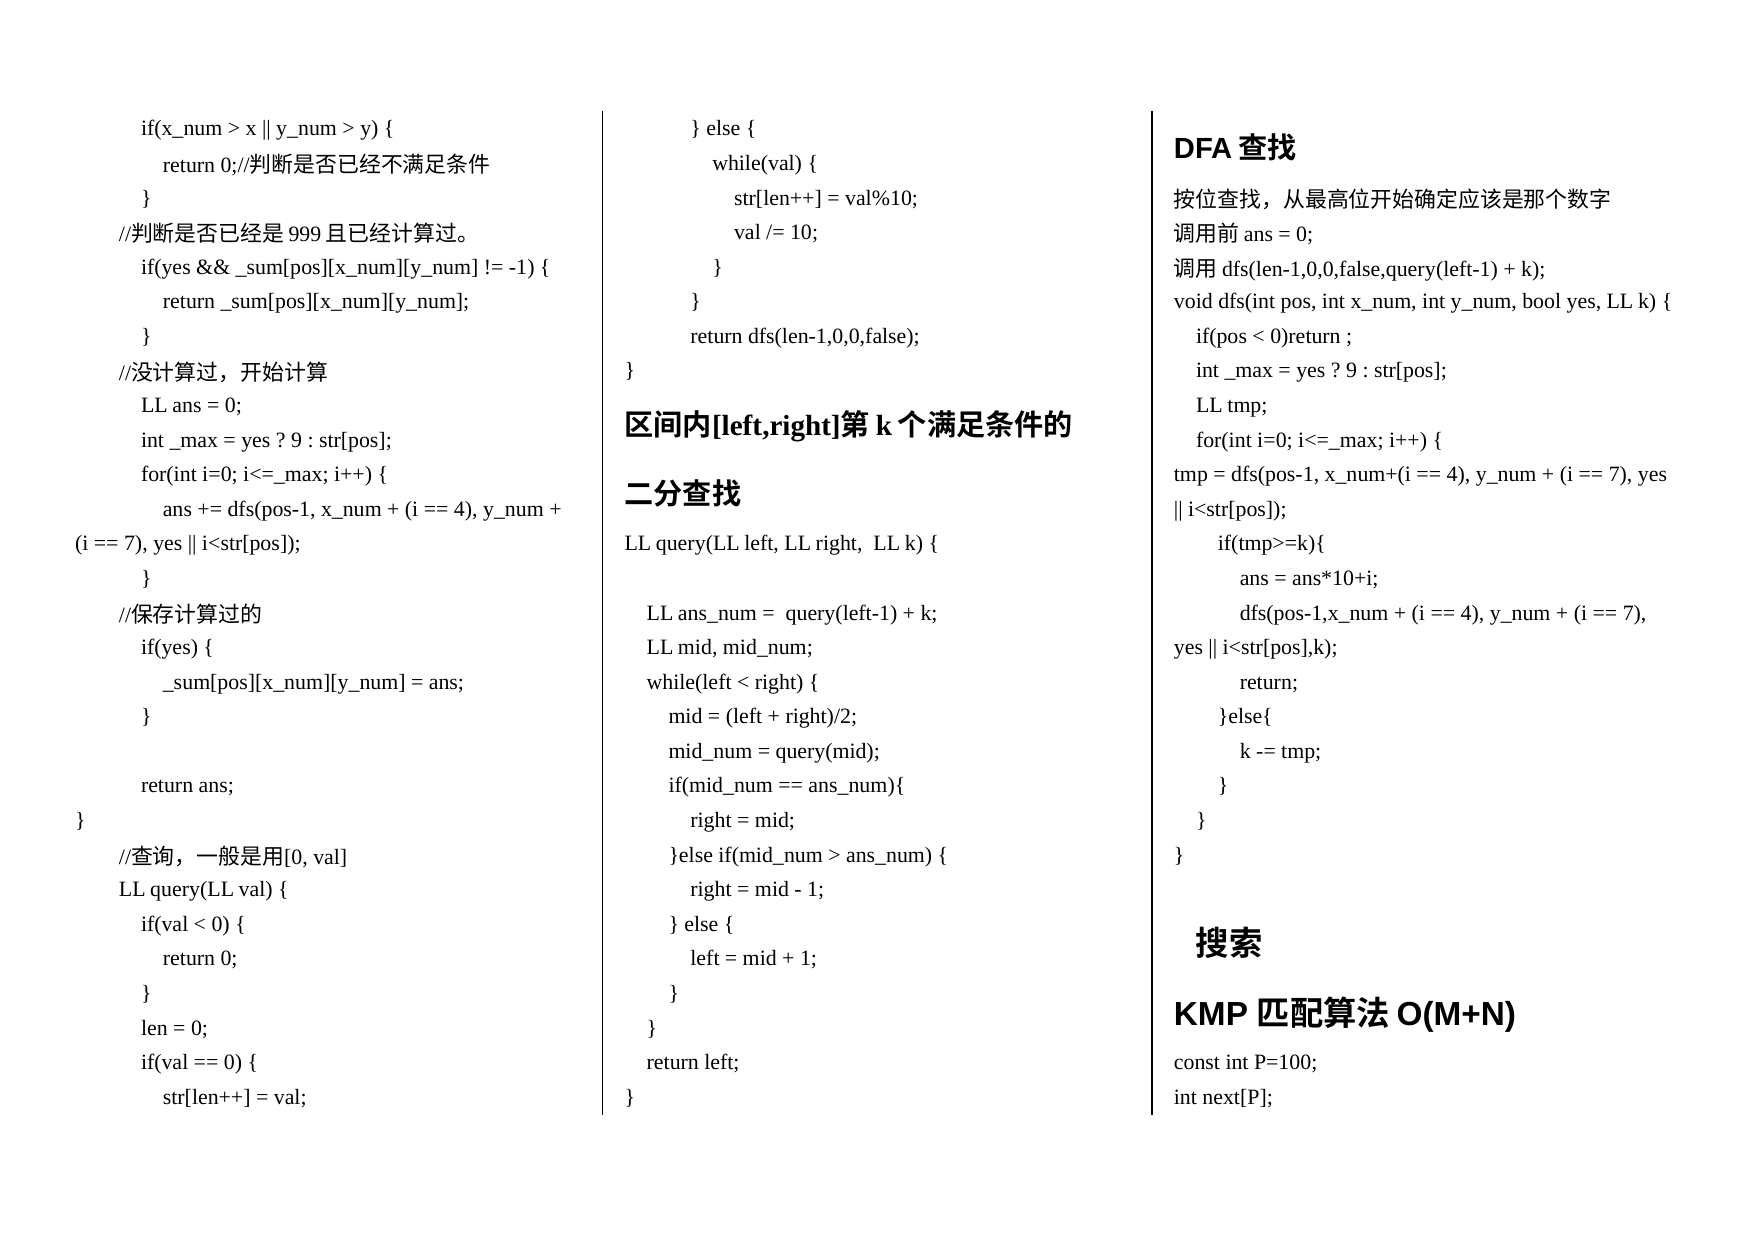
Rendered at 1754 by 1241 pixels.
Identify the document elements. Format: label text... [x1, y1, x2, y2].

text val /= 10; [624, 215, 1129, 249]
text return ans; [75, 768, 580, 803]
text return left; [624, 1045, 1129, 1079]
text if(yes && _sum[pos][x_num][y_num] != -1) { [75, 249, 580, 284]
text 调用前ans = 0; [1174, 215, 1679, 249]
text tmp = dfs(pos-1, x_num+(i == 4), y_num + (i == 7), yes || i<str[pos]); [1174, 457, 1679, 526]
text } [624, 1010, 1129, 1045]
subtitle 二分查找 [624, 457, 1129, 526]
text if(pos < 0)return ; [1174, 319, 1679, 353]
text //没计算过，开始计算 [75, 353, 580, 388]
text len = 0; [75, 1010, 580, 1045]
text } [75, 180, 580, 215]
text if(mid_num == ans_num){ [624, 768, 1129, 803]
text } [75, 976, 580, 1010]
text 调用dfs(len-1,0,0,false,query(left-1) + k); [1174, 249, 1679, 284]
text _sum[pos][x_num][y_num] = ans; [75, 664, 580, 699]
text dfs(pos-1,x_num + (i == 4), y_num + (i == 7), yes || i<str[pos],k); [1174, 595, 1679, 664]
text //判断是否已经是999且已经计算过。 [75, 215, 580, 249]
text if(yes) { [75, 630, 580, 664]
text LL tmp; [1174, 388, 1679, 422]
text } [75, 319, 580, 353]
text mid = (left + right)/2; [624, 699, 1129, 734]
text //查询，一般是用[0, val] [75, 837, 580, 872]
text } [1174, 768, 1679, 803]
subtitle DFA查找 [1174, 111, 1679, 180]
text for(int i=0; i<=_max; i++) { [1174, 422, 1679, 457]
text mid_num = query(mid); [624, 734, 1129, 768]
text int _max = yes ? 9 : str[pos]; [1174, 353, 1679, 388]
subtitle 搜索 [1196, 907, 1679, 976]
text } [624, 249, 1129, 284]
text if(val == 0) { [75, 1045, 580, 1079]
text //保存计算过的 [75, 595, 580, 630]
subtitle KMP 匹配算法O(M+N) [1174, 976, 1679, 1045]
text } [1174, 803, 1679, 837]
text ans += dfs(pos-1, x_num + (i == 4), y_num + (i == 7), yes || i<str[pos]); [75, 492, 580, 561]
text }else if(mid_num > ans_num) { [624, 837, 1129, 872]
text str[len++] = val; [75, 1079, 580, 1114]
text 按位查找，从最高位开始确定应该是那个数字 [1174, 180, 1679, 215]
text int _max = yes ? 9 : str[pos]; [75, 422, 580, 457]
text while(val) { [624, 146, 1129, 180]
text }else{ [1174, 699, 1679, 734]
text if(tmp>=k){ [1174, 526, 1679, 561]
text } [624, 1079, 1129, 1114]
text if(val < 0) { [75, 907, 580, 941]
text left = mid + 1; [624, 941, 1129, 976]
text k -= tmp; [1174, 734, 1679, 768]
text } else { [624, 907, 1129, 941]
text } [75, 803, 580, 837]
text right = mid - 1; [624, 872, 1129, 907]
text } [75, 561, 580, 595]
text return 0; [75, 941, 580, 976]
text return 0;//判断是否已经不满足条件 [75, 146, 580, 180]
text str[len++] = val%10; [624, 180, 1129, 215]
text } [624, 353, 1129, 388]
text LL ans_num = query(left-1) + k; [624, 595, 1129, 630]
text LL query(LL left, LL right, LL k) { [624, 526, 1129, 561]
text return _sum[pos][x_num][y_num]; [75, 284, 580, 319]
text if(x_num > x || y_num > y) { [75, 111, 580, 146]
text return; [1174, 664, 1679, 699]
text LL mid, mid_num; [624, 630, 1129, 664]
text ans = ans*10+i; [1174, 561, 1679, 595]
text } else { [624, 111, 1129, 146]
text LL ans = 0; [75, 388, 580, 422]
text } [1174, 837, 1679, 872]
text } [624, 976, 1129, 1010]
subtitle 区间内[left,right]第k个满足条件的 [624, 388, 1129, 457]
text for(int i=0; i<=_max; i++) { [75, 457, 580, 492]
text int next[P]; [1174, 1079, 1679, 1114]
text } [624, 284, 1129, 319]
text const int P=100; [1174, 1045, 1679, 1079]
text LL query(LL val) { [75, 872, 580, 907]
text } [75, 699, 580, 734]
text return dfs(len-1,0,0,false); [624, 319, 1129, 353]
text while(left < right) { [624, 664, 1129, 699]
text void dfs(int pos, int x_num, int y_num, bool yes, LL k) { [1174, 284, 1679, 319]
text right = mid; [624, 803, 1129, 837]
